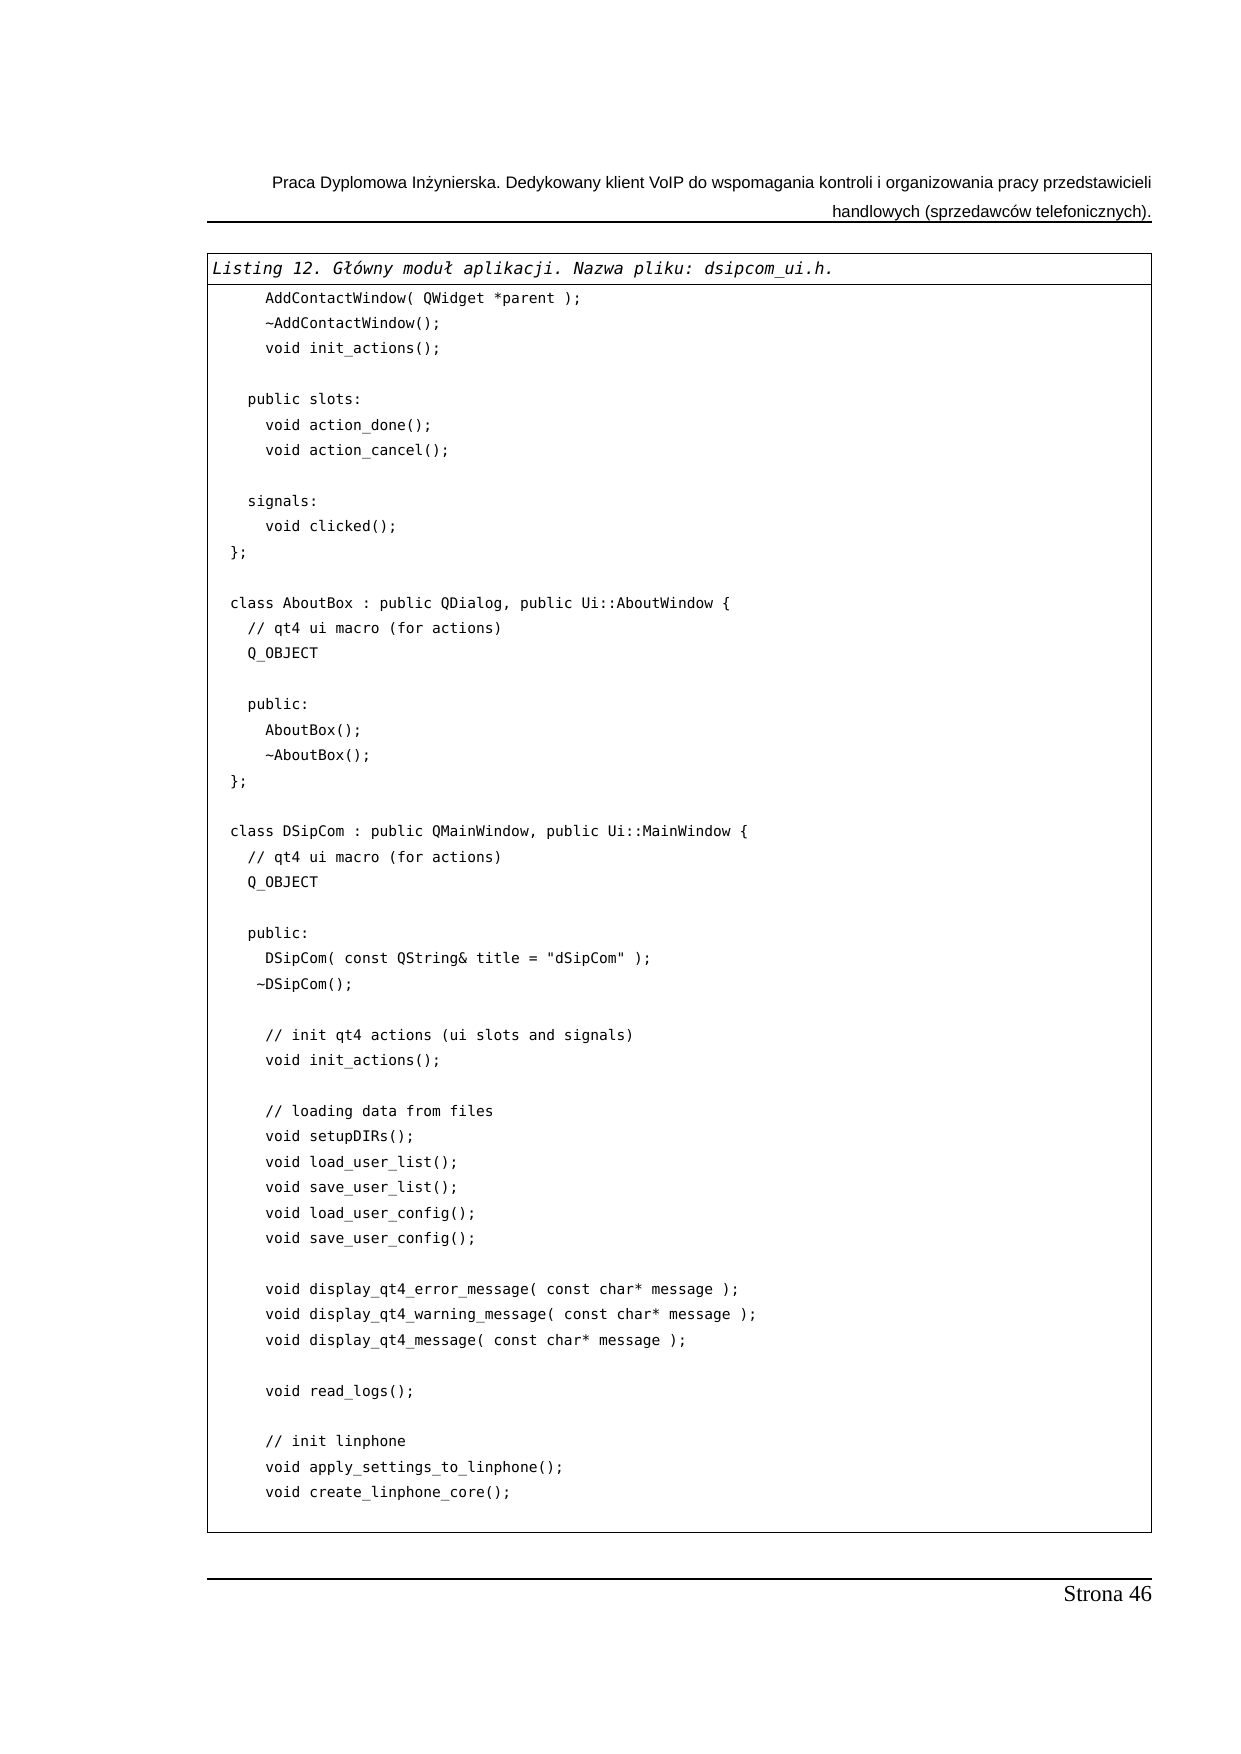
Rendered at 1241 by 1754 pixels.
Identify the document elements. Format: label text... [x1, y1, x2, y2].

table_header Listing 12. Główny moduł aplikacji. Nazwa pliku: dsipcom_ui.h. [208, 254, 1151, 284]
table_cell AddContactWindow( QWidget *parent ); ~AddContactWindow(); void init_actions(); public slots: void action_done(); void action_cancel(); signals: void clicked(); }; class AboutBox : public QDialog, public Ui::AboutWindow { // qt4 ui macro (for actions) Q_OBJECT public: AboutBox(); ~AboutBox(); }; class DSipCom : public QMainWindow, public Ui::MainWindow { // qt4 ui macro (for actions) Q_OBJECT public: DSipCom( const QString& title = "dSipCom" ); ~DSipCom(); // init qt4 actions (ui slots and signals) void init_actions(); // loading data from files void setupDIRs(); void load_user_list(); void save_user_list(); void load_user_config(); void save_user_config(); void display_qt4_error_message( const char* message ); void display_qt4_warning_message( const char* message ); void display_qt4_message( const char* message ); void read_logs(); // init linphone void apply_settings_to_linphone(); void create_linphone_core(); [208, 285, 1151, 1532]
